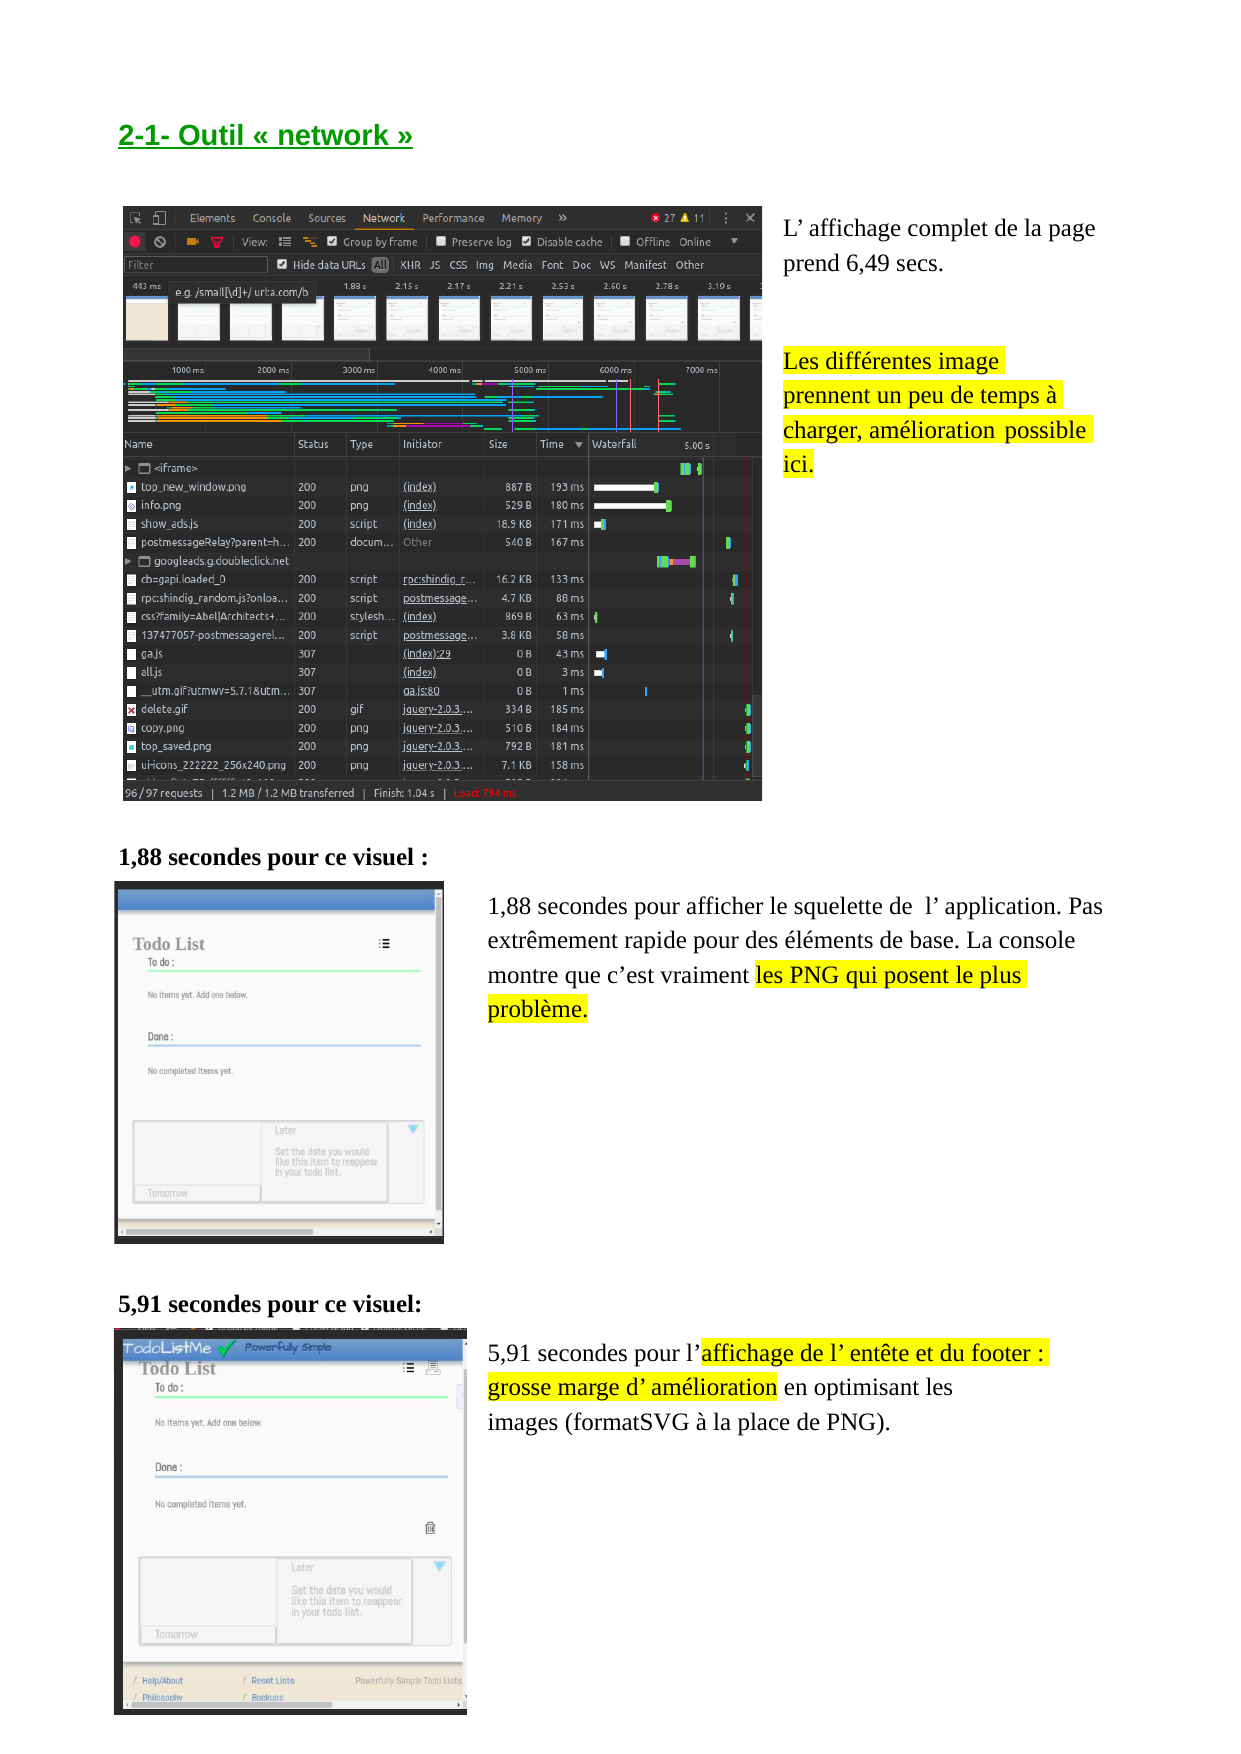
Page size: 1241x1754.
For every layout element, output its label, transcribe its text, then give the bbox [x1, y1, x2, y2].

subtitle 2-1- Outil « network » [118, 118, 1122, 152]
text 5,91 secondes pour l’affichage de l’ entête et du footer : grosse marge d’ amélioration en optimisant les images (formatSVG à la place de PNG). [467, 1338, 1122, 1435]
picture [114, 881, 444, 1244]
text 1,88 secondes pour afficher le squelette de l’ application. Pas extrêmement rapide pour des éléments de base. La console montre que c’est vraiment les PNG qui posent le plus problème. [444, 891, 1122, 1023]
picture [113, 1326, 467, 1715]
text 1,88 secondes pour ce visuel : [118, 842, 1122, 871]
picture [123, 206, 763, 801]
text L’ affichage complet de la page prend 6,49 secs. [763, 213, 1122, 276]
text Les différentes image prennent un peu de temps à charger, amélioration possible ici. [763, 346, 1122, 478]
text 5,91 secondes pour ce visuel: [118, 1289, 1122, 1317]
